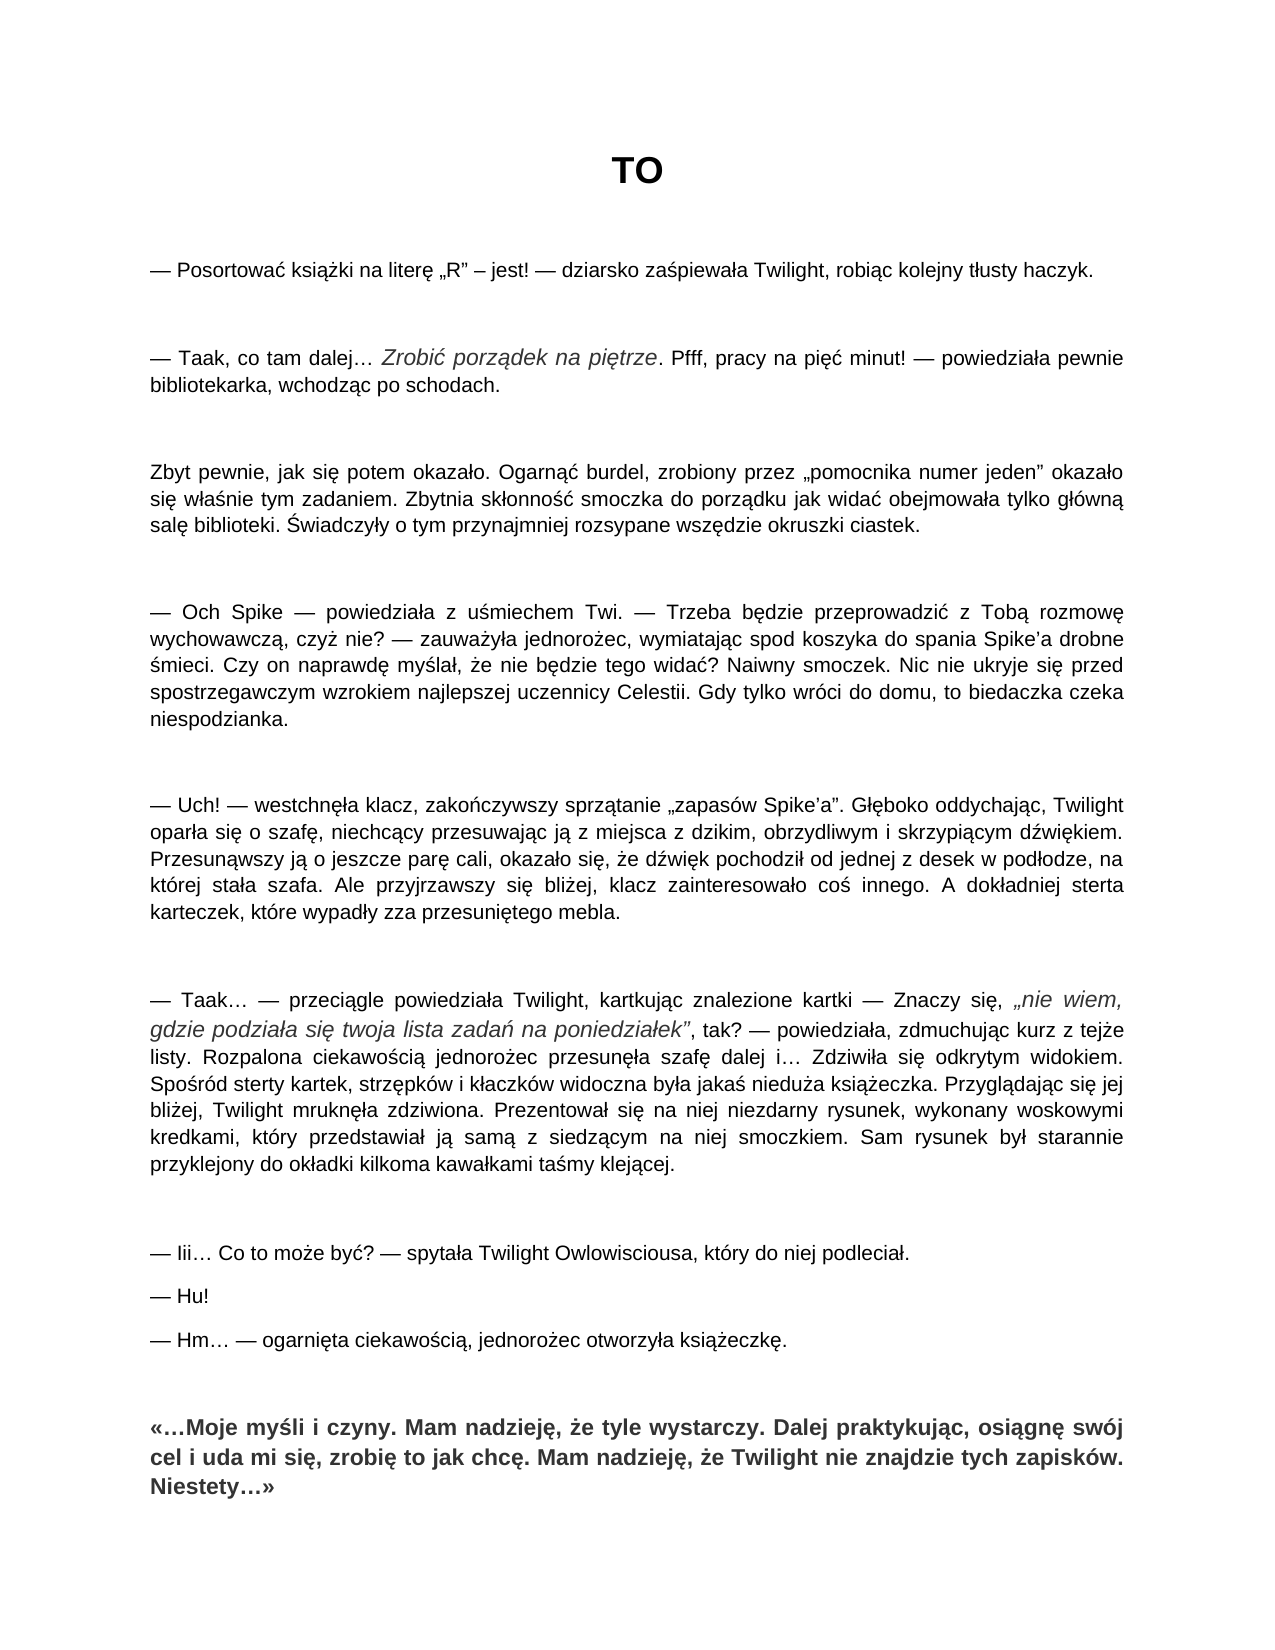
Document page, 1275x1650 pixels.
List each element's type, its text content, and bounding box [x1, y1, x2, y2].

text «…Moje myśli i czyny. Mam nadzieję, że tyle wystarczy. Dalej praktykując, osiągnę swój cel i uda mi się, zrobię to jak chcę. Mam nadzieję, że Twilight nie znajdzie tych zapisków. Niestety…» [150, 1415, 1125, 1499]
text TO [150, 150, 1125, 192]
text — Hm… — ogarnięta ciekawością, jednorożec otworzyła książeczkę. [150, 1328, 1125, 1352]
text — Iii… Co to może być? — spytała Twilight Owlowisciousa, który do niej podleciał. [150, 1242, 1125, 1265]
text — Taak, co tam dalej… Zrobić porządek na piętrze. Pfff, pracy na pięć minut! — powiedziała pewnie bibliotekarka, wchodząc po schodach. [150, 345, 1125, 397]
text Zbyt pewnie, jak się potem okazało. Ogarnąć burdel, zrobiony przez „pomocnika numer jeden” okazało się właśnie tym zadaniem. Zbytnia skłonność smoczka do porządku jak widać obejmowała tylko główną salę biblioteki. Świadczyły o tym przynajmniej rozsypane wszędzie okruszki ciastek. [150, 461, 1125, 537]
text — Och Spike — powiedziała z uśmiechem Twi. — Trzeba będzie przeprowadzić z Tobą rozmowę wychowawczą, czyż nie? — zauważyła jednorożec, wymiatając spod koszyka do spania Spike’a drobne śmieci. Czy on naprawdę myślał, że nie będzie tego widać? Naiwny smoczek. Nic nie ukryje się przed spostrzegawczym wzrokiem najlepszej uczennicy Celestii. Gdy tylko wróci do domu, to biedaczka czeka niespodzianka. [150, 601, 1125, 730]
text — Taak… — przeciągle powiedziała Twilight, kartkując znalezione kartki — Znaczy się, „nie wiem, gdzie podziała się twoja lista zadań na poniedziałek”, tak? — powiedziała, zdmuchując kurz z tejże listy. Rozpalona ciekawością jednorożec przesunęła szafę dalej i… Zdziwiła się odkrytym widokiem. Spośród sterty kartek, strzępków i kłaczków widoczna była jakaś nieduża książeczka. Przyglądając się jej bliżej, Twilight mruknęła zdziwiona. Prezentował się na niej niezdarny rysunek, wykonany woskowymi kredkami, który przedstawiał ją samą z siedzącym na niej smoczkiem. Sam rysunek był starannie przyklejony do okładki kilkoma kawałkami taśmy klejącej. [150, 987, 1125, 1176]
text — Uch! — westchnęła klacz, zakończywszy sprzątanie „zapasów Spike’a”. Głęboko oddychając, Twilight oparła się o szafę, niechcący przesuwając ją z miejsca z dzikim, obrzydliwym i skrzypiącym dźwiękiem. Przesunąwszy ją o jeszcze parę cali, okazało się, że dźwięk pochodził od jednej z desek w podłodze, na której stała szafa. Ale przyjrzawszy się bliżej, klacz zainteresowało coś innego. A dokładniej sterta karteczek, które wypadły zza przesuniętego mebla. [150, 794, 1125, 924]
text — Posortować książki na literę „R” – jest! — dziarsko zaśpiewała Twilight, robiąc kolejny tłusty haczyk. [150, 258, 1125, 281]
text — Hu! [150, 1285, 1125, 1308]
